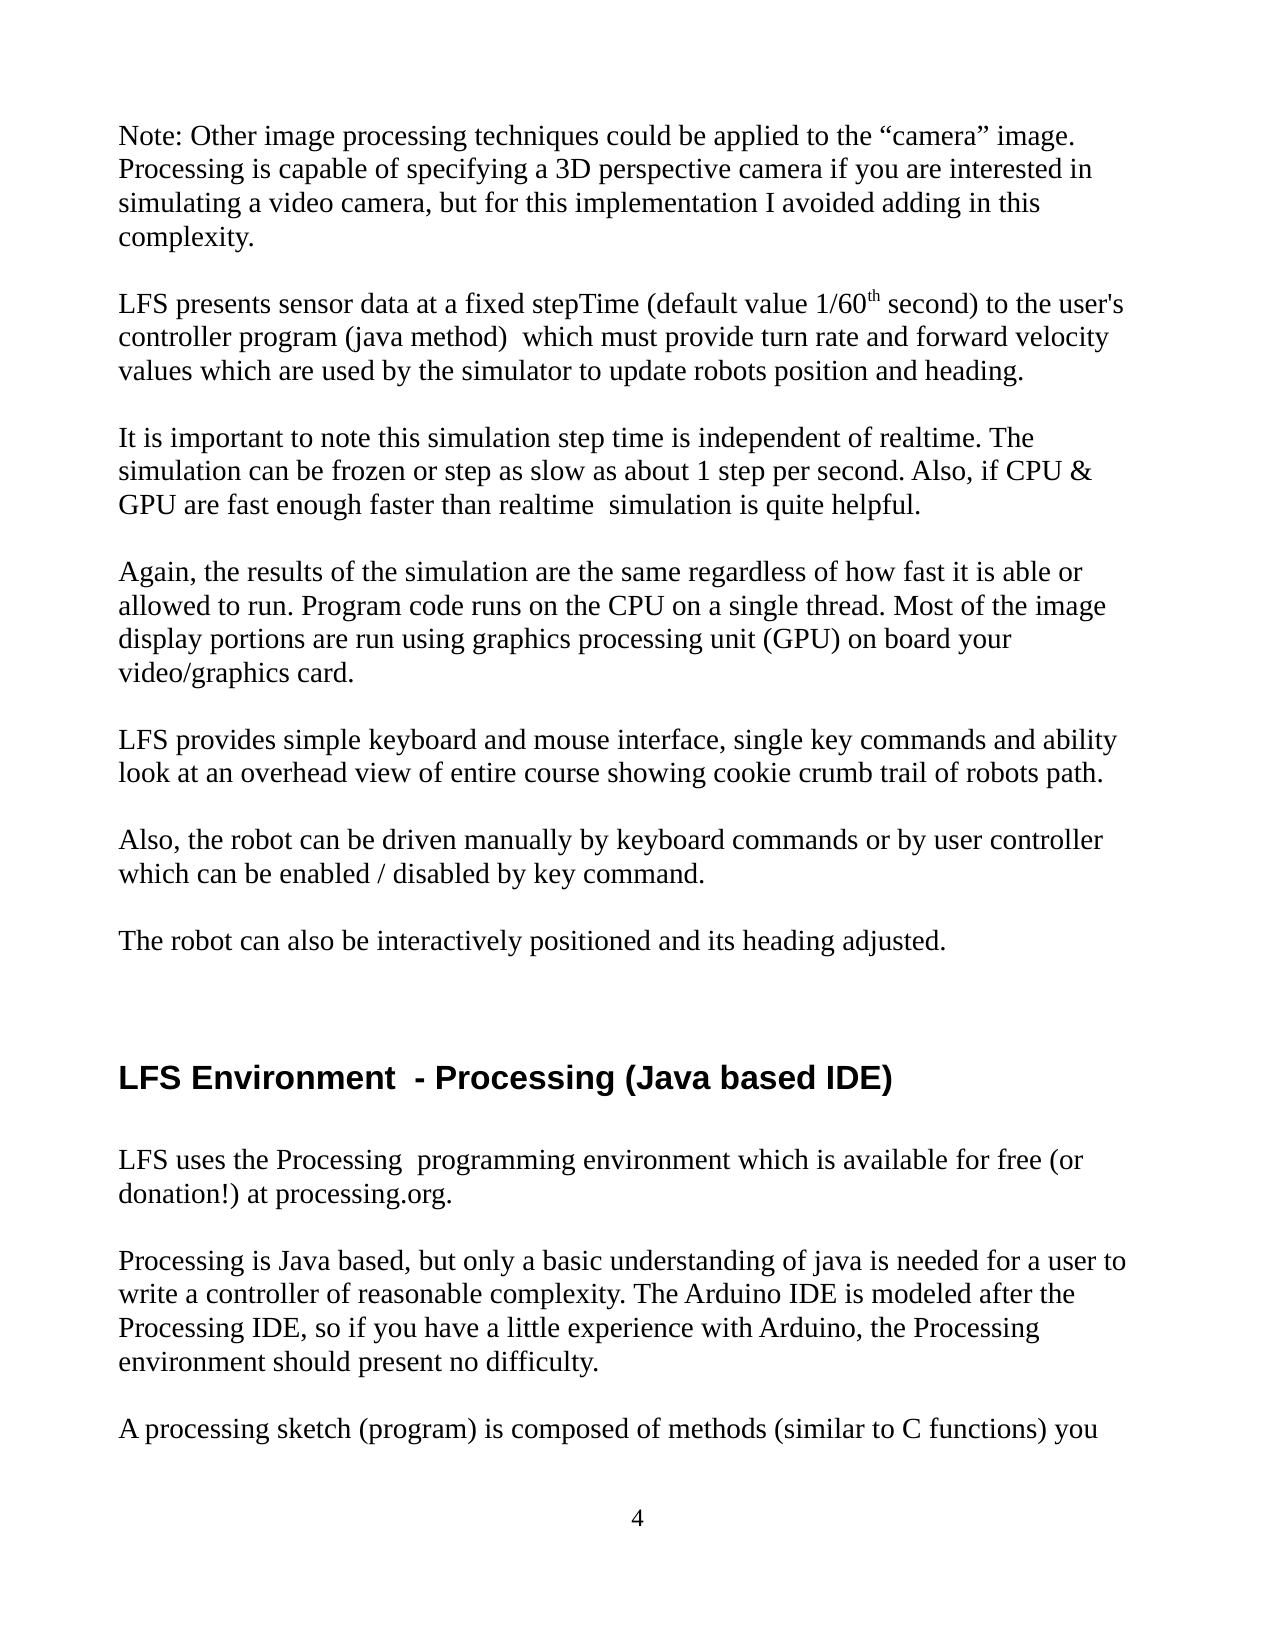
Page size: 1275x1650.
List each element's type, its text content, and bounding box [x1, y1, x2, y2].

text It is important to note this simulation step time is independent of realtime. The simulation can be frozen or step as slow as about 1 step per second. Also, if CPU & GPU are fast enough faster than realtime simulation is quite helpful. [118, 420, 1157, 521]
text Also, the robot can be driven manually by keyboard commands or by user controller which can be enabled / disabled by key command. [118, 822, 1157, 889]
subtitle LFS Environment - Processing (Java based IDE) [118, 1058, 1157, 1096]
text LFS presents sensor data at a fixed stepTime (default value 1/60th second) to the user's controller program (java method) which must provide turn rate and forward velocity values which are used by the simulator to update robots position and heading. [118, 286, 1157, 386]
text LFS provides simple keyboard and mouse interface, single key commands and ability look at an overhead view of entire course showing cookie crumb trail of robots path. [118, 722, 1157, 789]
text Again, the results of the simulation are the same regardless of how fast it is able or allowed to run. Program code runs on the CPU on a single thread. Most of the image display portions are run using graphics processing unit (GPU) on board your video/graphics card. [118, 554, 1157, 688]
text Processing is Java based, but only a basic understanding of java is needed for a user to write a controller of reasonable complexity. The Arduino IDE is modeled after the Processing IDE, so if you have a little experience with Arduino, the Processing environment should present no difficulty. [118, 1243, 1157, 1377]
text LFS uses the Processing programming environment which is available for free (or donation!) at processing.org. [118, 1142, 1157, 1209]
text The robot can also be interactively positioned and its heading adjusted. [118, 923, 1157, 957]
text A processing sketch (program) is composed of methods (similar to C functions) you [118, 1411, 1157, 1444]
text Note: Other image processing techniques could be applied to the “camera” image. Processing is capable of specifying a 3D perspective camera if you are interested in simulating a video camera, but for this implementation I avoided adding in this complexity. [118, 118, 1157, 252]
